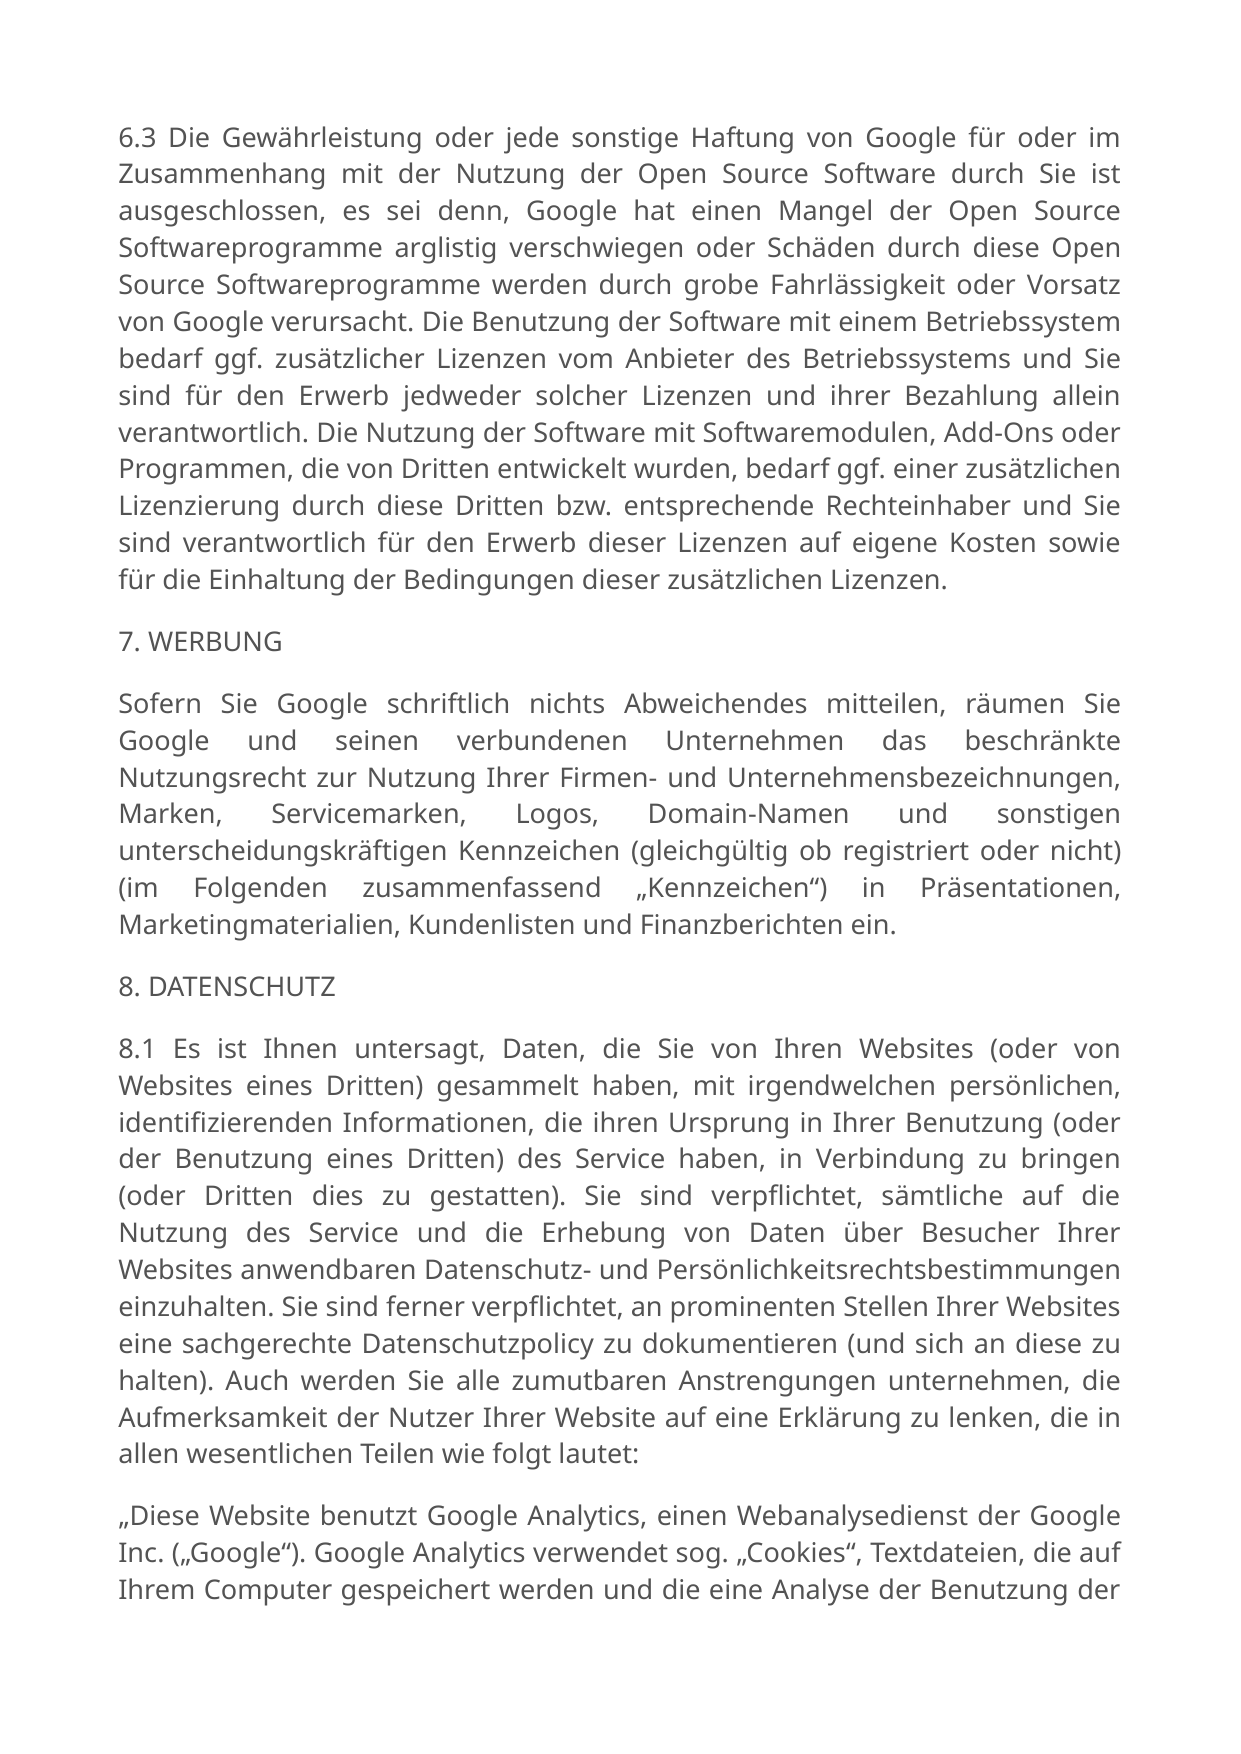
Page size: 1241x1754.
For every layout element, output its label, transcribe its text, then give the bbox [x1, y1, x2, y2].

text „Diese Website benutzt Google Analytics, einen Webanalysedienst der Google Inc. („Google“). Google Analytics verwendet sog. „Cookies“, Textdateien, die auf Ihrem Computer gespeichert werden und die eine Analyse der Benutzung der [118, 1497, 1122, 1607]
text 7. WERBUNG [118, 622, 1122, 659]
text 6.3 Die Gewährleistung oder jede sonstige Haftung von Google für oder im Zusammenhang mit der Nutzung der Open Source Software durch Sie ist ausgeschlossen, es sei denn, Google hat einen Mangel der Open Source Softwareprogramme arglistig verschwiegen oder Schäden durch diese Open Source Softwareprogramme werden durch grobe Fahrlässigkeit oder Vorsatz von Google verursacht. Die Benutzung der Software mit einem Betriebssystem bedarf ggf. zusätzlicher Lizenzen vom Anbieter des Betriebssystems und Sie sind für den Erwerb jedweder solcher Lizenzen und ihrer Bezahlung allein verantwortlich. Die Nutzung der Software mit Softwaremodulen, Add-Ons oder Programmen, die von Dritten entwickelt wurden, bedarf ggf. einer zusätzlichen Lizenzierung durch diese Dritten bzw. entsprechende Rechteinhaber und Sie sind verantwortlich für den Erwerb dieser Lizenzen auf eigene Kosten sowie für die Einhaltung der Bedingungen dieser zusätzlichen Lizenzen. [118, 118, 1122, 597]
text 8. DATENSCHUTZ [118, 967, 1122, 1004]
text 8.1 Es ist Ihnen untersagt, Daten, die Sie von Ihren Websites (oder von Websites eines Dritten) gesammelt haben, mit irgendwelchen persönlichen, identifizierenden Informationen, die ihren Ursprung in Ihrer Benutzung (oder der Benutzung eines Dritten) des Service haben, in Verbindung zu bringen (oder Dritten dies zu gestatten). Sie sind verpflichtet, sämtliche auf die Nutzung des Service und die Erhebung von Daten über Besucher Ihrer Websites anwendbaren Datenschutz- und Persönlichkeitsrechtsbestimmungen einzuhalten. Sie sind ferner verpflichtet, an prominenten Stellen Ihrer Websites eine sachgerechte Datenschutzpolicy zu dokumentieren (und sich an diese zu halten). Auch werden Sie alle zumutbaren Anstrengungen unternehmen, die Aufmerksamkeit der Nutzer Ihrer Website auf eine Erklärung zu lenken, die in allen wesentlichen Teilen wie folgt lautet: [118, 1029, 1122, 1472]
text Sofern Sie Google schriftlich nichts Abweichendes mitteilen, räumen Sie Google und seinen verbundenen Unternehmen das beschränkte Nutzungsrecht zur Nutzung Ihrer Firmen- und Unternehmensbezeichnungen, Marken, Servicemarken, Logos, Domain-Namen und sonstigen unterscheidungskräftigen Kennzeichen (gleichgültig ob registriert oder nicht) (im Folgenden zusammenfassend „Kennzeichen“) in Präsentationen, Marketingmaterialien, Kundenlisten und Finanzberichten ein. [118, 684, 1122, 942]
